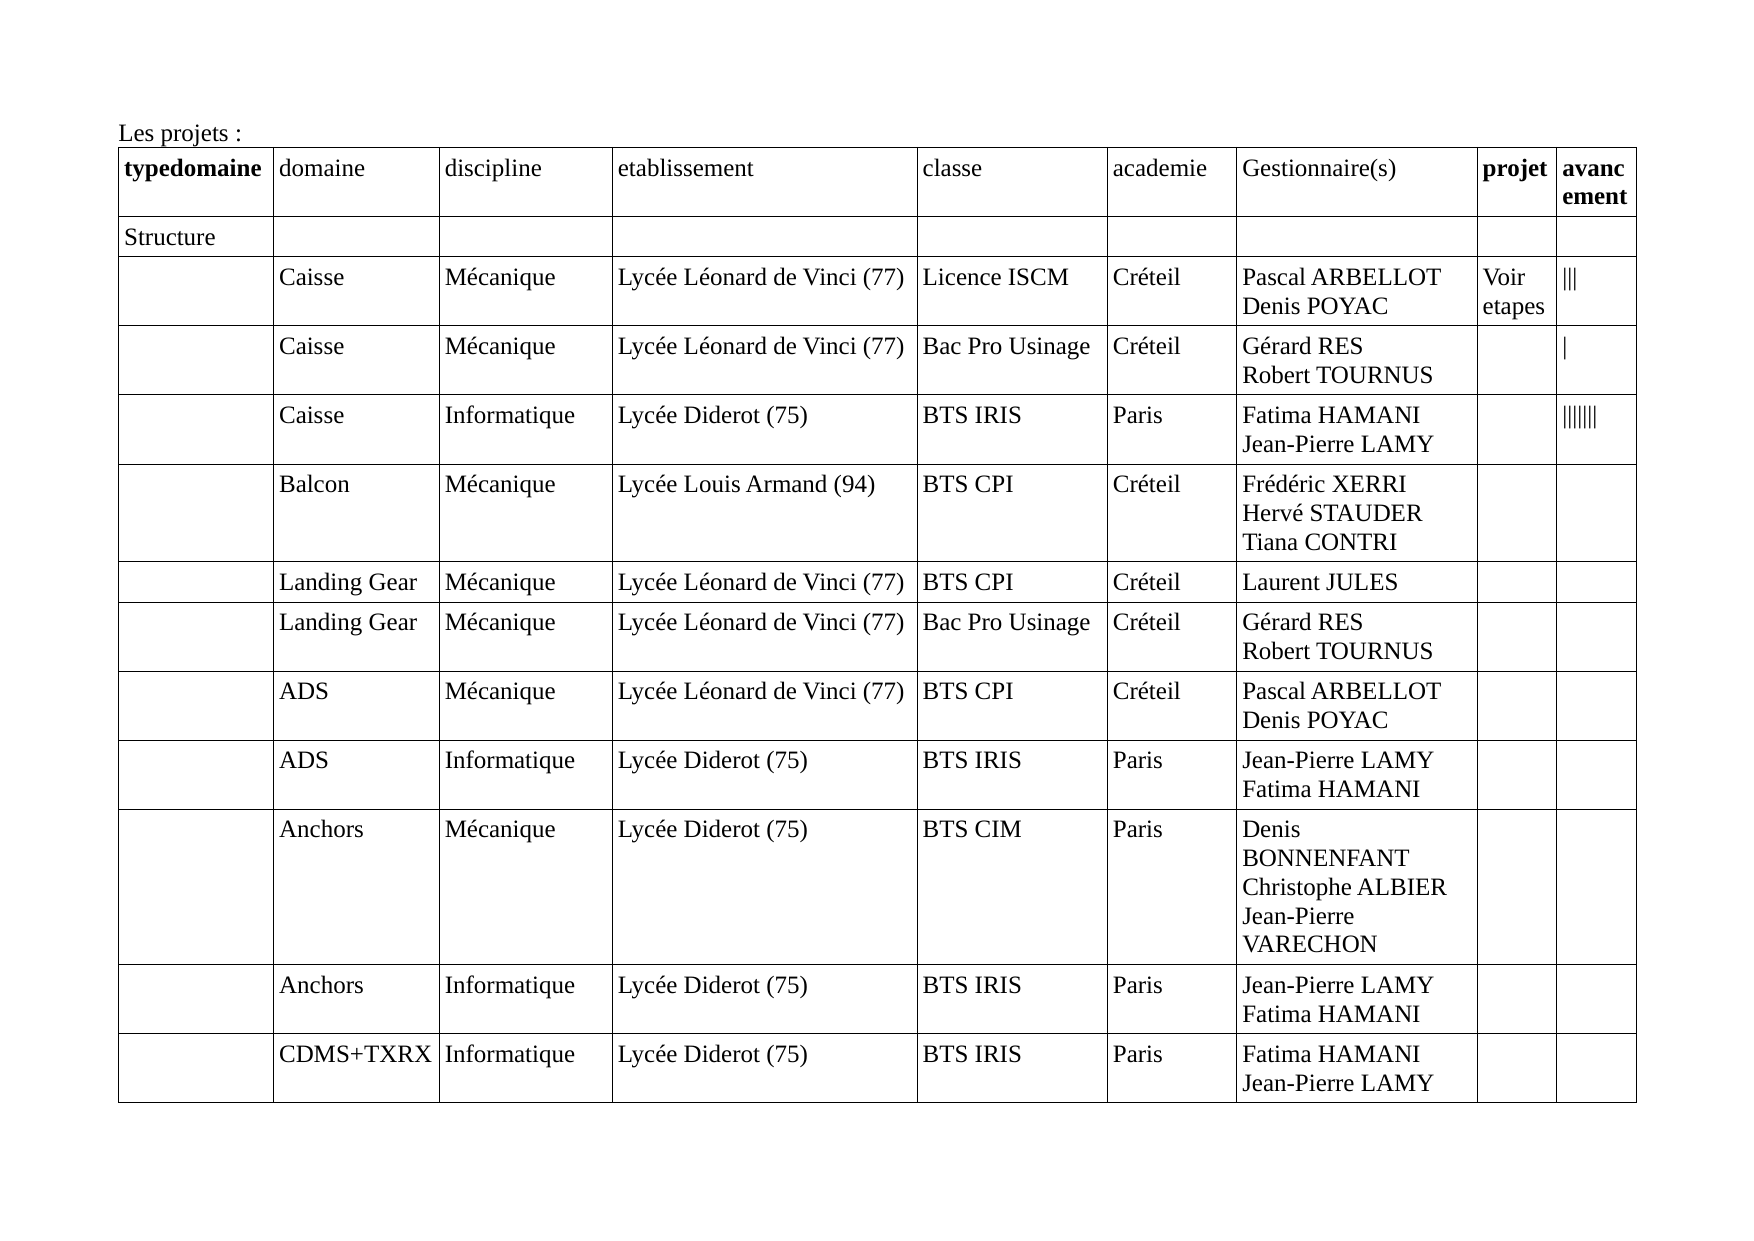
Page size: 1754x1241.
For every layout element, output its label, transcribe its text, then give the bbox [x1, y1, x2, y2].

table_cell Landing Gear [274, 603, 439, 671]
table_cell Informatique [440, 741, 612, 809]
table_cell Lycée Diderot (75) [613, 741, 917, 809]
table_cell | [1557, 326, 1636, 394]
table_cell [1557, 965, 1636, 1033]
table_cell [1478, 1034, 1556, 1102]
table_cell Pascal ARBELLOT Denis POYAC [1237, 672, 1477, 740]
table_cell Bac Pro Usinage [918, 326, 1107, 394]
table_cell Lycée Léonard de Vinci (77) [613, 326, 917, 394]
table_cell Informatique [440, 1034, 612, 1102]
table_cell [440, 217, 612, 256]
table_cell BTS IRIS [918, 741, 1107, 809]
table_cell Créteil [1108, 672, 1236, 740]
table_cell Mécanique [440, 465, 612, 561]
table_header projet [1478, 148, 1556, 216]
table_cell [1108, 217, 1236, 256]
table_cell Mécanique [440, 603, 612, 671]
table_cell Lycée Louis Armand (94) [613, 465, 917, 561]
table_cell [1478, 217, 1556, 256]
table_cell [1478, 326, 1556, 394]
table_cell Lycée Léonard de Vinci (77) [613, 562, 917, 602]
table_cell Fatima HAMANI Jean-Pierre LAMY [1237, 1034, 1477, 1102]
table_cell Lycée Léonard de Vinci (77) [613, 257, 917, 325]
table_cell Landing Gear [274, 562, 439, 602]
table_cell Mécanique [440, 326, 612, 394]
table_cell [918, 217, 1107, 256]
table_cell BTS IRIS [918, 395, 1107, 463]
table_cell [274, 217, 439, 256]
table_cell Créteil [1108, 562, 1236, 602]
table_header discipline [440, 148, 612, 216]
table_cell Créteil [1108, 257, 1236, 325]
table_header avancement [1557, 148, 1636, 216]
table_cell ADS [274, 672, 439, 740]
table_cell BTS IRIS [918, 1034, 1107, 1102]
table_cell [119, 395, 273, 463]
table_cell [119, 465, 273, 561]
table_cell Mécanique [440, 257, 612, 325]
table_cell Jean-Pierre LAMY Fatima HAMANI [1237, 965, 1477, 1033]
table_cell [1478, 562, 1556, 602]
table_cell [119, 603, 273, 671]
table_cell [1557, 1034, 1636, 1102]
table_cell [1237, 217, 1477, 256]
table_cell CDMS+TXRX [274, 1034, 439, 1102]
table_cell Mécanique [440, 810, 612, 964]
table_cell [119, 965, 273, 1033]
table_cell [1478, 395, 1556, 463]
table_cell [119, 672, 273, 740]
table_cell BTS IRIS [918, 965, 1107, 1033]
table_cell Jean-Pierre LAMY Fatima HAMANI [1237, 741, 1477, 809]
table_cell Paris [1108, 965, 1236, 1033]
table_cell BTS CPI [918, 465, 1107, 561]
table_cell [119, 326, 273, 394]
table_cell Paris [1108, 1034, 1236, 1102]
table_cell [1557, 217, 1636, 256]
table_cell Informatique [440, 965, 612, 1033]
table_cell [119, 810, 273, 964]
table_cell Gérard RES Robert TOURNUS [1237, 326, 1477, 394]
table_cell ||| [1557, 257, 1636, 325]
table_header academie [1108, 148, 1236, 216]
table_cell ADS [274, 741, 439, 809]
table_cell [1557, 741, 1636, 809]
table_cell Lycée Léonard de Vinci (77) [613, 603, 917, 671]
table_cell [119, 257, 273, 325]
table_cell Mécanique [440, 672, 612, 740]
table_header Gestionnaire(s) [1237, 148, 1477, 216]
table_cell Paris [1108, 395, 1236, 463]
table_header domaine [274, 148, 439, 216]
table_cell Anchors [274, 965, 439, 1033]
table_cell Créteil [1108, 326, 1236, 394]
table_cell Mécanique [440, 562, 612, 602]
table_cell Caisse [274, 257, 439, 325]
table_cell BTS CPI [918, 672, 1107, 740]
table_cell [119, 562, 273, 602]
table_cell [119, 741, 273, 809]
table_cell [1557, 465, 1636, 561]
table_cell [613, 217, 917, 256]
table_cell [1478, 810, 1556, 964]
table_cell Paris [1108, 741, 1236, 809]
table_cell [1557, 562, 1636, 602]
table_cell ||||||| [1557, 395, 1636, 463]
table_cell Caisse [274, 395, 439, 463]
table_cell BTS CIM [918, 810, 1107, 964]
table_cell [1557, 672, 1636, 740]
table_cell [1478, 603, 1556, 671]
table_cell Caisse [274, 326, 439, 394]
table_cell Pascal ARBELLOT Denis POYAC [1237, 257, 1477, 325]
table_cell [1478, 965, 1556, 1033]
table_cell Structure [119, 217, 273, 256]
table_cell Balcon [274, 465, 439, 561]
table_cell Lycée Diderot (75) [613, 395, 917, 463]
table_header typedomaine [119, 148, 273, 216]
table_cell Lycée Diderot (75) [613, 965, 917, 1033]
table_cell [1557, 603, 1636, 671]
table_cell Voir etapes [1478, 257, 1556, 325]
table_header classe [918, 148, 1107, 216]
table_cell Lycée Léonard de Vinci (77) [613, 672, 917, 740]
table_cell Denis BONNENFANT Christophe ALBIER Jean-Pierre VARECHON [1237, 810, 1477, 964]
table_cell Informatique [440, 395, 612, 463]
table_cell [119, 1034, 273, 1102]
table_cell Licence ISCM [918, 257, 1107, 325]
table_header etablissement [613, 148, 917, 216]
table_cell Bac Pro Usinage [918, 603, 1107, 671]
table_cell [1478, 465, 1556, 561]
table_cell Laurent JULES [1237, 562, 1477, 602]
text Les projets : [118, 118, 1636, 147]
table_cell Fatima HAMANI Jean-Pierre LAMY [1237, 395, 1477, 463]
table_cell Lycée Diderot (75) [613, 1034, 917, 1102]
table_cell Créteil [1108, 465, 1236, 561]
table_cell [1478, 741, 1556, 809]
table_cell Anchors [274, 810, 439, 964]
table_cell Lycée Diderot (75) [613, 810, 917, 964]
table_cell Paris [1108, 810, 1236, 964]
table_cell [1557, 810, 1636, 964]
table_cell Frédéric XERRI Hervé STAUDER Tiana CONTRI [1237, 465, 1477, 561]
table_cell Gérard RES Robert TOURNUS [1237, 603, 1477, 671]
table_cell BTS CPI [918, 562, 1107, 602]
table_cell Créteil [1108, 603, 1236, 671]
table_cell [1478, 672, 1556, 740]
